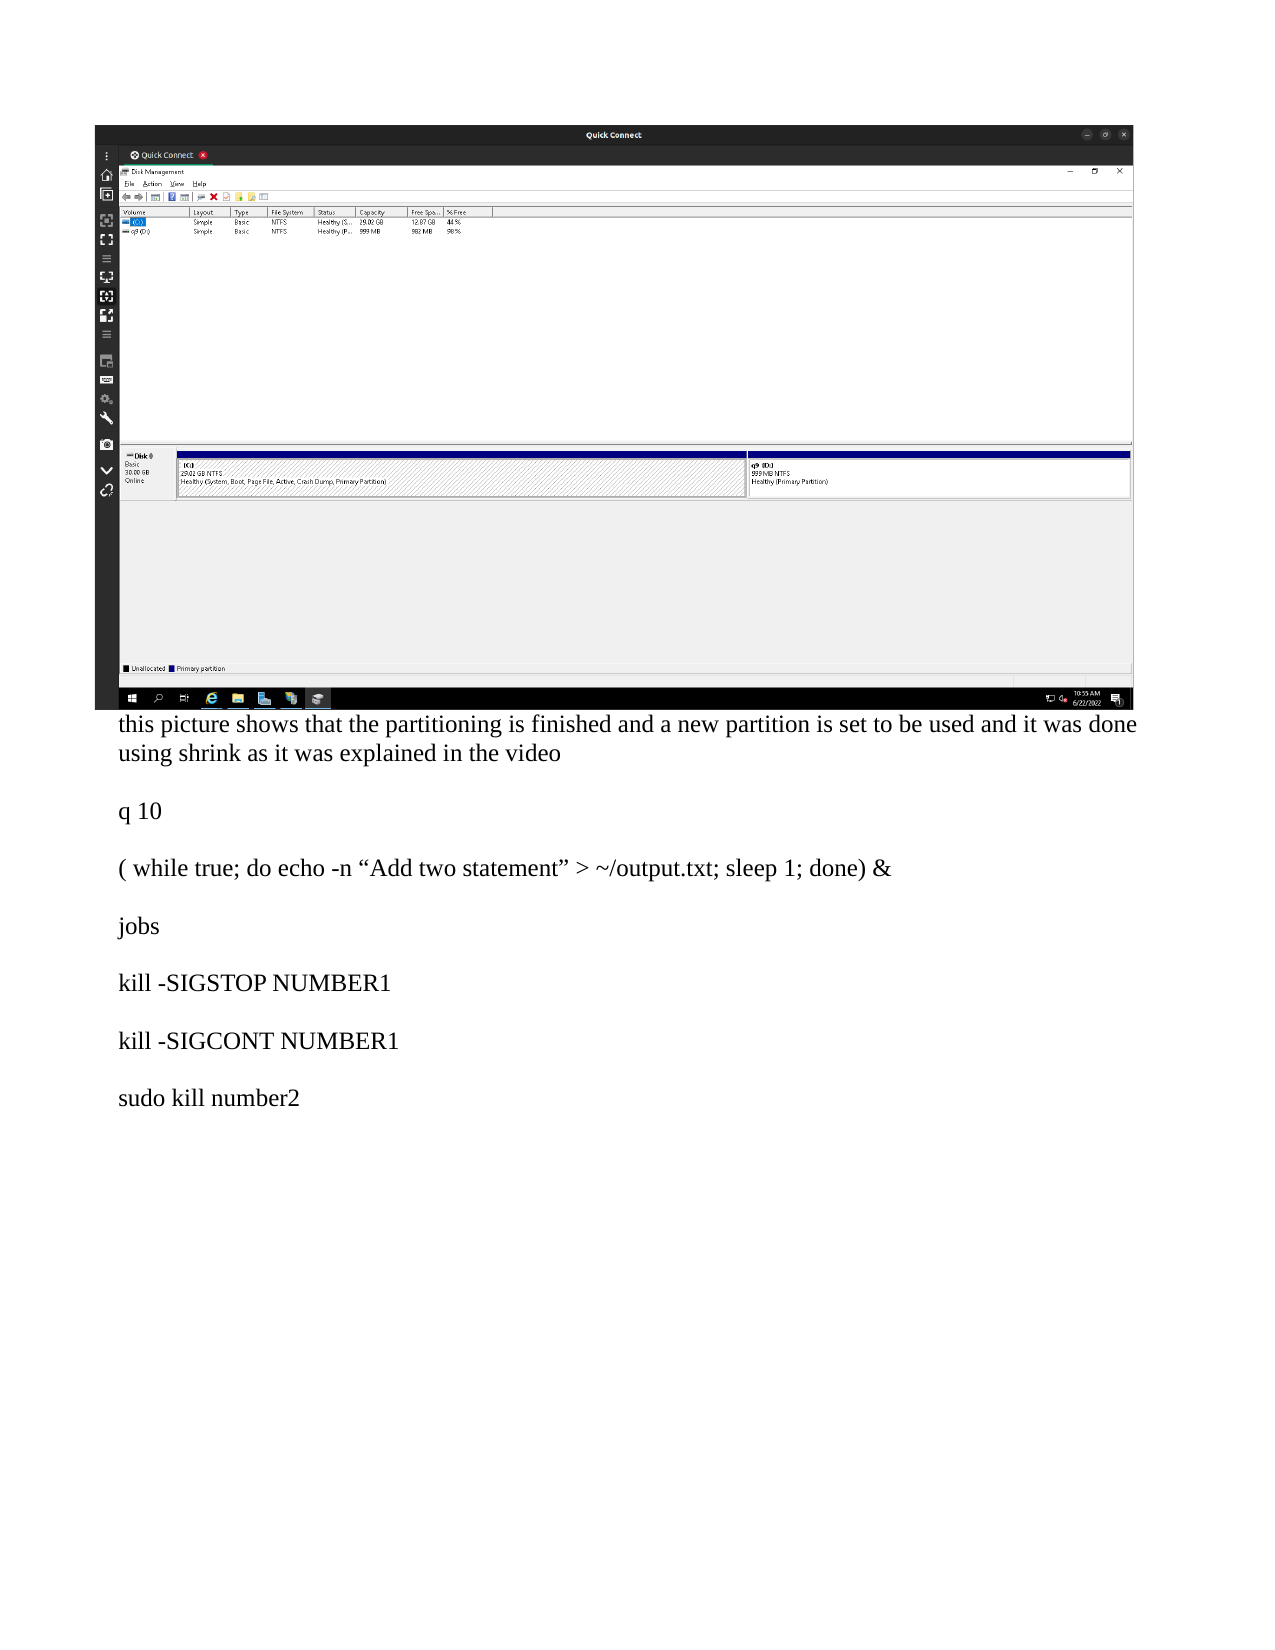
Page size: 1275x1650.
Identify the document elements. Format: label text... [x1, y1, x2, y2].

text ( while true; do echo -n “Add two statement” > ~/output.txt; sleep 1; done) & [118, 853, 1157, 882]
text this picture shows that the partitioning is finished and a new partition is set to be used and it was done using shrink as it was explained in the video [118, 118, 1157, 767]
text jobs [118, 911, 1157, 939]
text kill -SIGCONT NUMBER1 [118, 1026, 1157, 1054]
text sudo kill number2 [118, 1083, 1157, 1112]
text q 10 [118, 796, 1157, 824]
picture [94, 125, 1134, 710]
text kill -SIGSTOP NUMBER1 [118, 968, 1157, 997]
